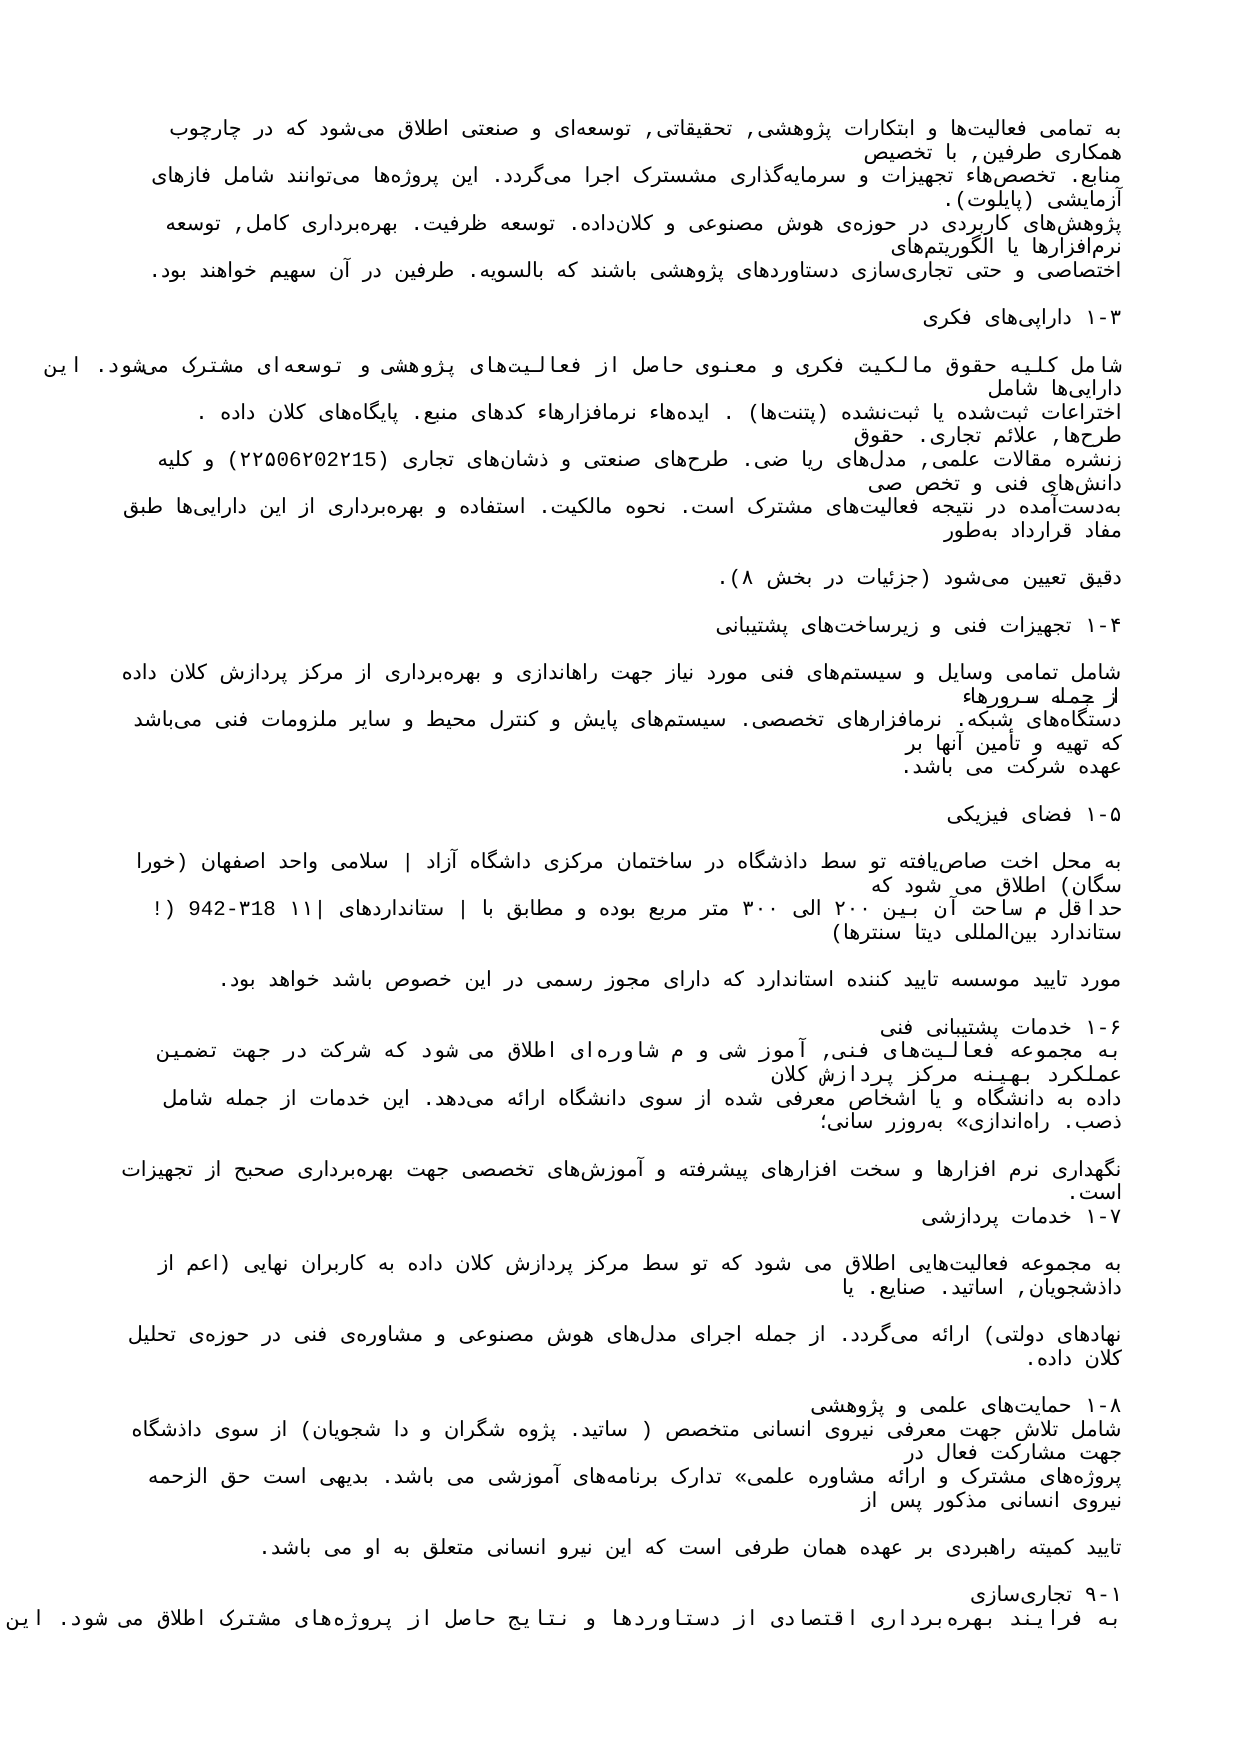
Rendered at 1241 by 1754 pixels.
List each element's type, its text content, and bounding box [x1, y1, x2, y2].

text اختراعات ثبت‌شده يا ثبت‌نشده (پتنت‌ها) . ایده‌هاء نرمافزارهاء کدهای منبع. پایگاه‌های کلان داده . طرح‌ها, علائم تجاری. حقوق [118, 402, 1122, 449]
text ۱-۷ خدمات پردازشی [118, 1206, 1122, 1229]
text حداقل م ساحت آن بین ۲۰۰ الی ۳۰۰ متر مربع بوده و مطابق با | ستانداردهای |۱۱ ۳18-942 (! ستاندارد بین‌المللی دیتا سنترها) [118, 898, 1122, 946]
text نهادهای دولتی) ارائه می‌گردد. از جمله اجرای مدل‌های هوش مصنوعی و مشاوره‌ی فنی در حوزه‌ی تحلیل کلان داده. [118, 1324, 1122, 1371]
text منابع. تخصص‌هاء تجهیزات و سرمایه‌گذاری مشسترک اجرا می‌گردد. این پروژه‌ها می‌توانند شامل فازهای آزمایشی (پایلوت). [118, 165, 1122, 213]
text ‎۱-٩‏ تجاری‌سازی [118, 1584, 1122, 1608]
text داده به دانشگاه و يا اشخاص معرفی شده از سوی دانشگاه ارائه می‌دهد. این خدمات از جمله شامل ذصب. راه‌اندازی» به‌روزر سانی؛ [118, 1088, 1122, 1135]
text شامل تمامی وسایل و سیستم‌های فنی مورد نیاز جهت راهاندازی و بهره‌برداری از مرکز پردازش کلان داده از جمله سرورهاء [118, 662, 1122, 709]
text ۱-۴ تجهیزات فنی و زیرساخت‌های پشتیبانی [118, 615, 1122, 638]
text دقیق تعیین می‌شود (جزئیات در بخش ۸). [118, 567, 1122, 591]
text به فرایند بهره‌برداری اقتصادی از دستاوردها و نتایج حاصل از پروژه‌های مشترک اطلاق می شود. این فرآیند شامل شناسایی بازاره [118, 1608, 1122, 1631]
text به‌دست‌آمده در نتیجه فعالیت‌های مشترک است. نحوه مالکیت. استفاده و بهره‌برداری از این دارایی‌ها طبق مفاد قرارداد به‌طور [118, 496, 1122, 544]
text به مجموعه فعالیت‌هایی اطلاق می شود که تو سط مرکز پردازش کلان داده به کاربران نهایی (اعم از داذشجویان, اساتید. صنایع. يا [118, 1253, 1122, 1300]
text تایید کمیته راهبردی بر عهده همان طرفی است که این نیرو انسانی متعلق به او می باشد. [118, 1537, 1122, 1561]
text پروژه‌های مشترک و ارائه مشاوره علمی» تدارک برنامه‌های آموزشی می باشد. بدیهی است حق الزحمه نیروی انسانی مذکور پس از [118, 1466, 1122, 1513]
text مورد تایید موسسه تایید کننده استاندارد که دارای مجوز رسمی در این خصوص باشد خواهد بود. [118, 969, 1122, 993]
text عهده شرکت می باشد. [118, 757, 1122, 780]
text به تمامی فعالیت‌ها و ابتکارات پژوهشی, تحقیقاتی, توسعه‌ای و صنعتی اطلاق می‌شود که در چارچوب همکاری طرفین, با تخصیص [118, 118, 1122, 165]
text اختصاصی و حتی تجاری‌سازی دستاوردهای پژوهشی باشند که بالسویه. طرفین در آن سهیم خواهند بود. [118, 260, 1122, 284]
text پژوهش‌های کاربردی در حوزه‌ی هوش مصنوعی و کلان‌داده. توسعه ظرفیت. بهره‌برداری کامل, توسعه نرم‌افزارها یا الگوریتم‌های [118, 213, 1122, 260]
text نگهداری نرم افزارها و سخت افزارهای پیشرفته و آموزش‌های تخصصی جهت بهره‌برداری صحبح از تجهیزات است. [118, 1158, 1122, 1206]
text به محل اخت صاص‌یافته تو سط داذشگاه در ساختمان مرکزی داشگاه آزاد | سلامی واحد اصفهان (خورا سگان) اطلاق می شود که [118, 851, 1122, 898]
text دستگاه‌های شبکه. نرمافزارهای تخصصی. سیستم‌های پایش و کنترل محیط و سایر ملزومات فنی می‌باشد که تهیه و تأمین آنها بر [118, 709, 1122, 757]
text ۱-۸ حمایت‌های علمی و پژوهشی [118, 1395, 1122, 1419]
text ۱-۳ داراپی‌های فکری [118, 307, 1122, 331]
text شامل کلیه حقوق مالکیت فکری و معنوی حاصل از فعالیت‌های پژوهشی و توسعه‌ای مشترک می‌شود. اين دارایی‌ها شامل [118, 354, 1122, 402]
text زنشره مقالات علمی, مدل‌های ریا ضی. طرح‌های صنعتی و ذشان‌های تجاری (۲۲۵06۲02۲15) و کلیه دانش‌های فنی و تخص صی [118, 449, 1122, 496]
text ۱-۶ خدمات پشتیبانی فنی [118, 1017, 1122, 1040]
text ۱-۵ فضای فیزیکی [118, 804, 1122, 827]
text شامل تلاش جهت معرفی نیروی انسانی متخصص ( ساتید. پژوه شگران و دا شجویان) از سوی داذشگاه جهت مشارکت فعال در [118, 1419, 1122, 1466]
text به مجموعه فعالیت‌های فنی, آموز شی و م شاوره‌ای اطلاق می شود که شرکت در جهت تضمین عملکرد بهینه مرکز پردازش کلان [118, 1040, 1122, 1088]
